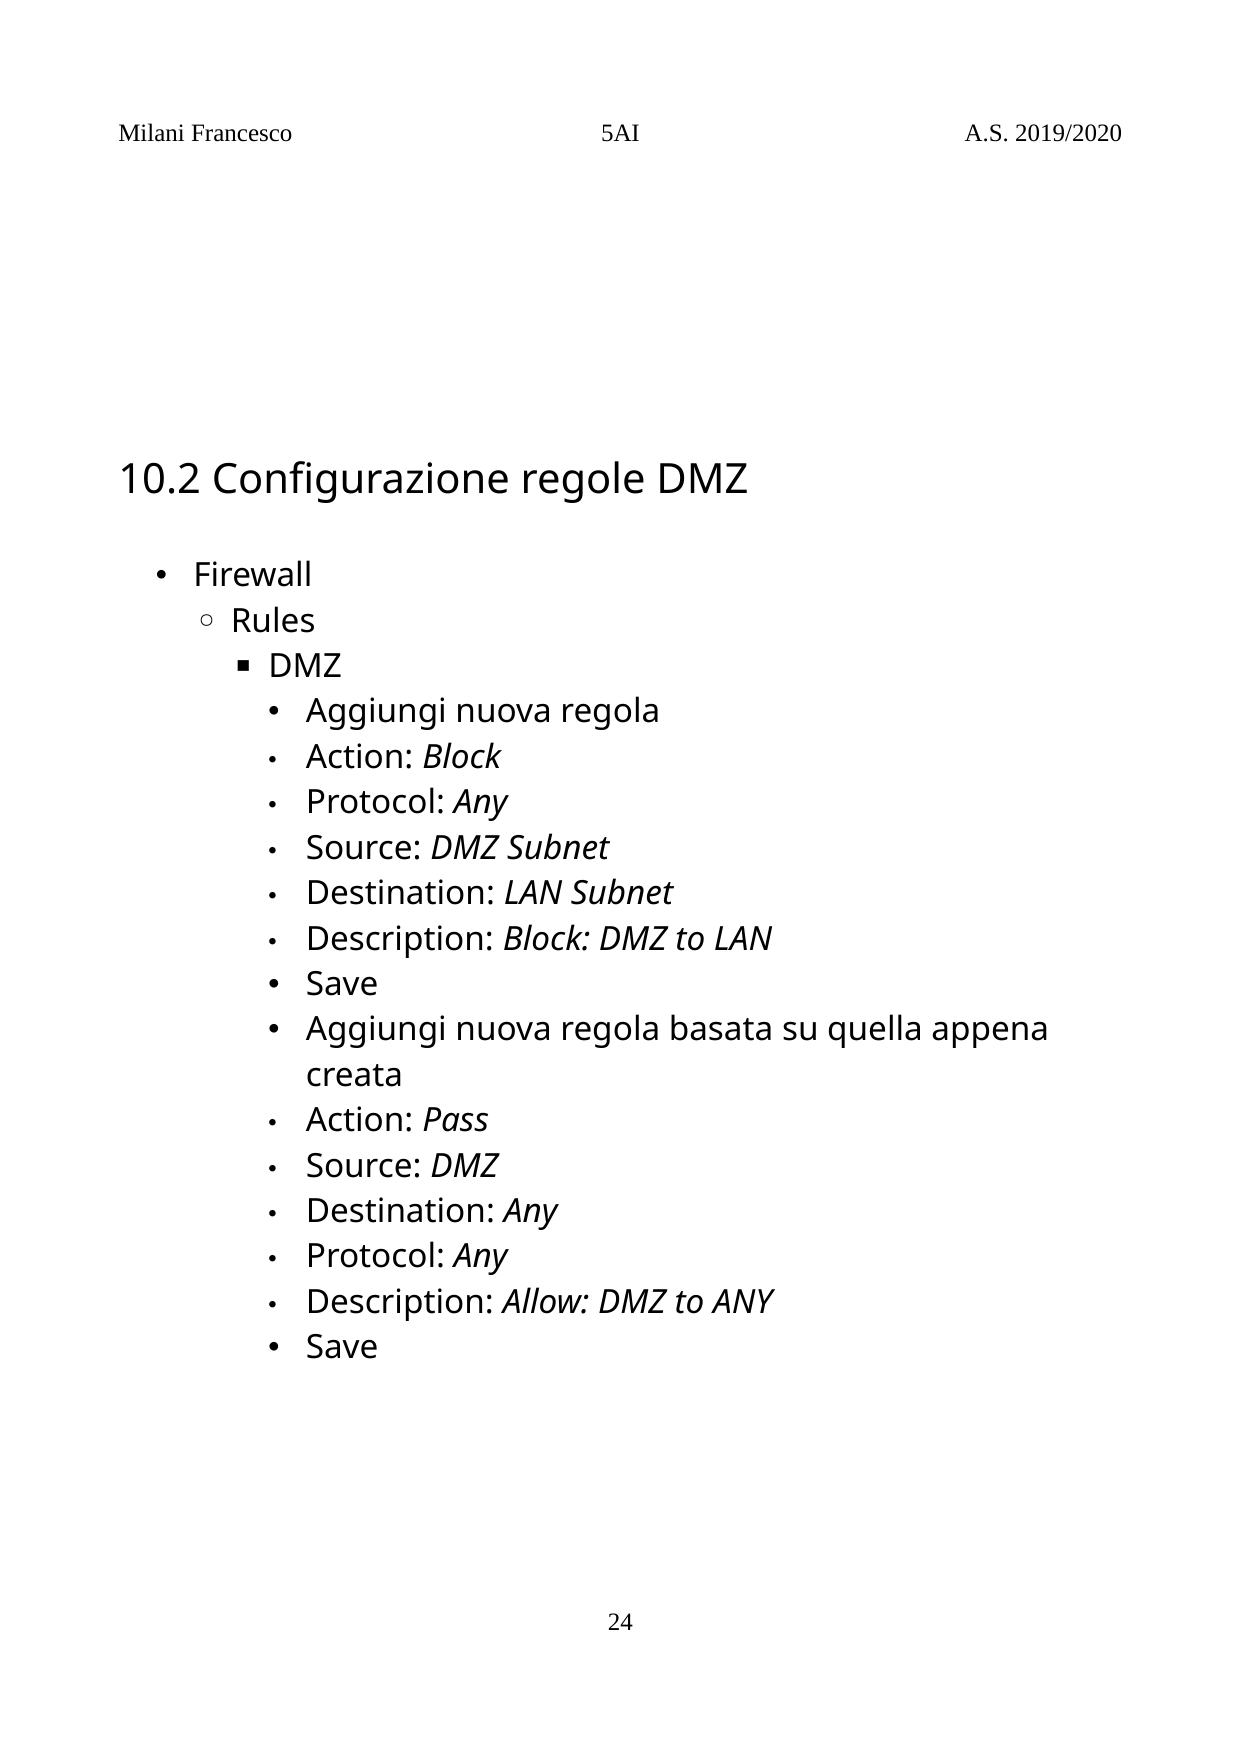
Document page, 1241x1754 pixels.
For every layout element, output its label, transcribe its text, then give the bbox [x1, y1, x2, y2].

list Save [268, 1323, 1122, 1368]
list Aggiungi nuova regola basata su quella appena creata [268, 1005, 1122, 1096]
list Description: Allow: DMZ to ANY [268, 1278, 1122, 1323]
list Firewall [156, 551, 1122, 596]
list Action: Block [268, 733, 1122, 778]
list Protocol: Any [268, 1232, 1122, 1278]
list Action: Pass [268, 1096, 1122, 1141]
text 10.2 Configurazione regole DMZ [118, 449, 1122, 506]
list Destination: LAN Subnet [268, 869, 1122, 914]
list Save [268, 960, 1122, 1005]
list Aggiungi nuova regola [268, 687, 1122, 733]
list Description: Block: DMZ to LAN [268, 914, 1122, 960]
list Protocol: Any [268, 778, 1122, 823]
list Source: DMZ [268, 1141, 1122, 1187]
list Destination: Any [268, 1187, 1122, 1232]
list Rules [193, 596, 1122, 642]
list Source: DMZ Subnet [268, 823, 1122, 869]
list DMZ [231, 642, 1122, 687]
